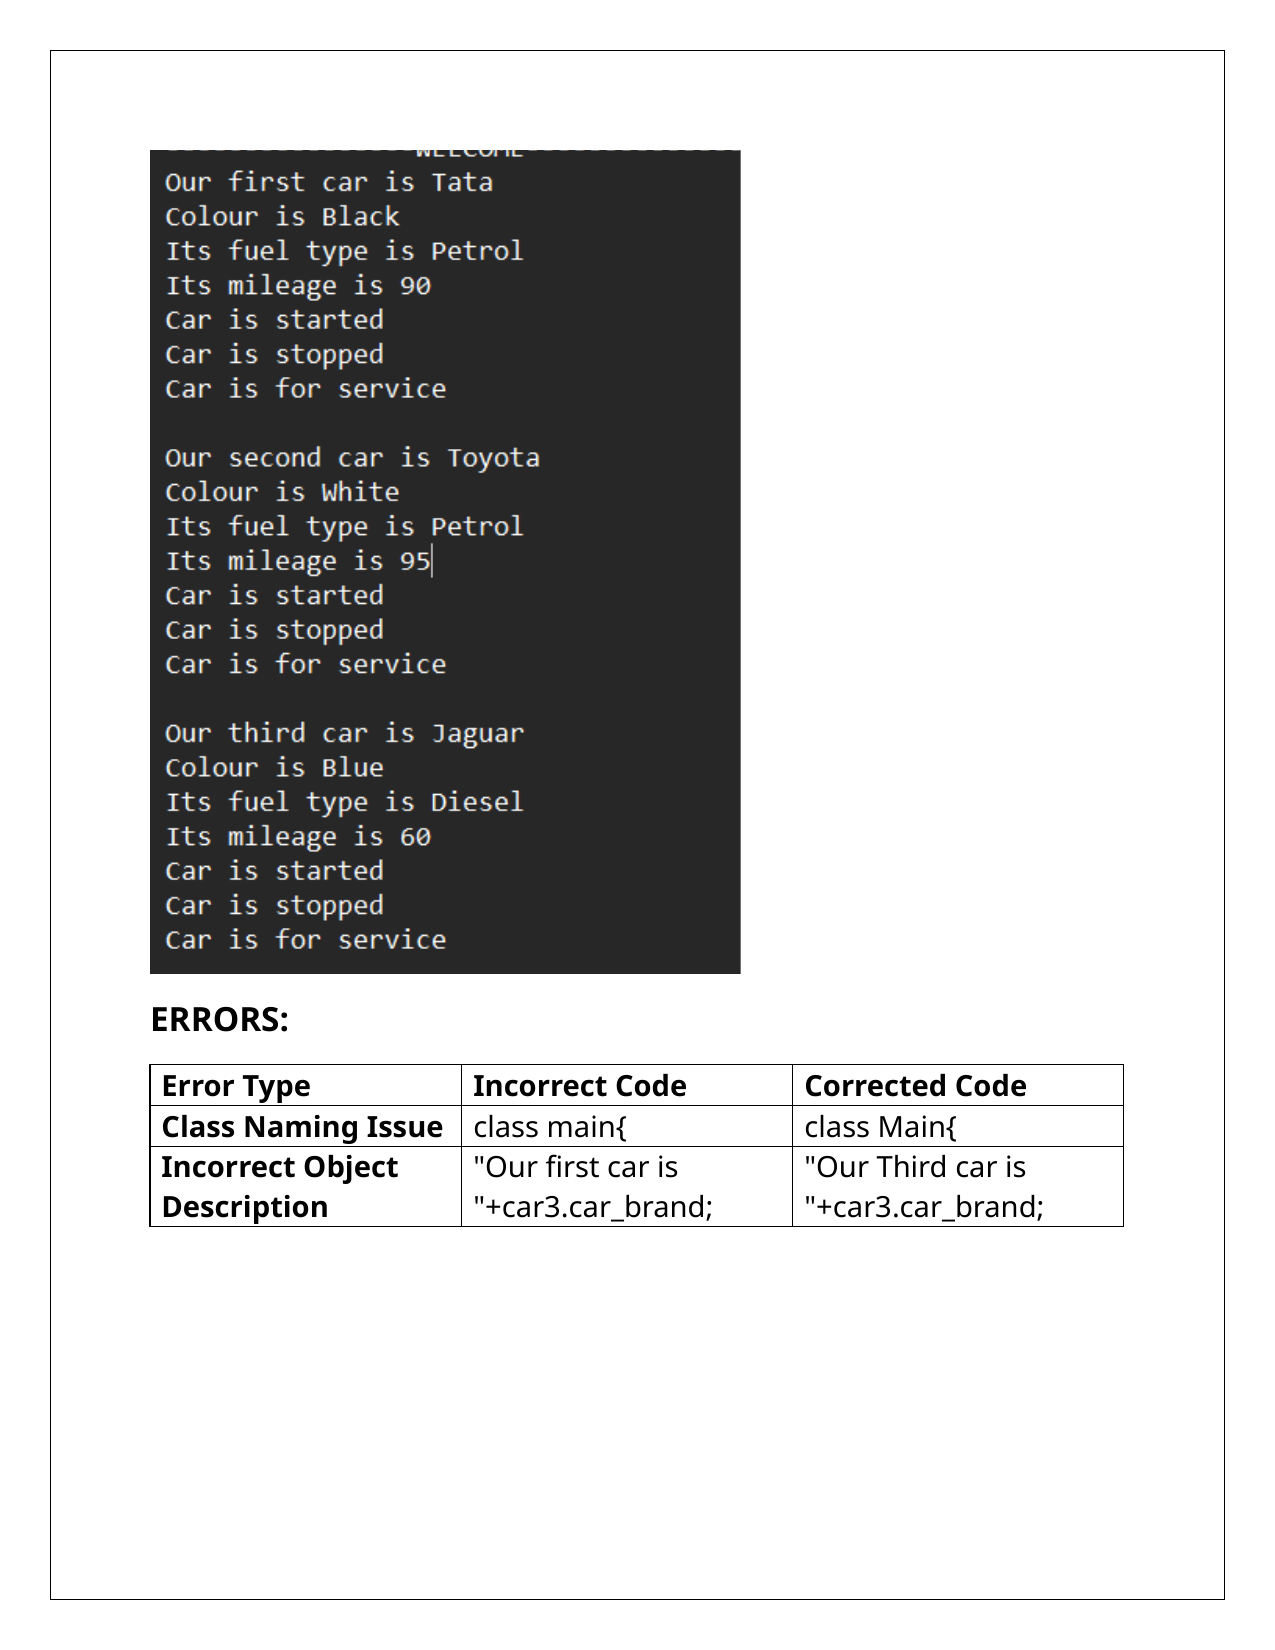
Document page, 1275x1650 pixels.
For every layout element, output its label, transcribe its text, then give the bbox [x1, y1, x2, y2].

table_cell "Our Third car is "+car3.car_brand; [793, 1147, 1123, 1226]
table_header Corrected Code [793, 1065, 1123, 1105]
table_header Incorrect Code [462, 1065, 792, 1105]
table_cell class main{ [462, 1106, 792, 1146]
table_header Error Type [151, 1065, 461, 1105]
text ERRORS: [150, 995, 1125, 1041]
table_cell class Main{ [793, 1106, 1123, 1146]
table_cell "Our first car is "+car3.car_brand; [462, 1147, 792, 1226]
table_cell Incorrect Object Description [151, 1147, 461, 1226]
table_cell Class Naming Issue [151, 1106, 461, 1146]
